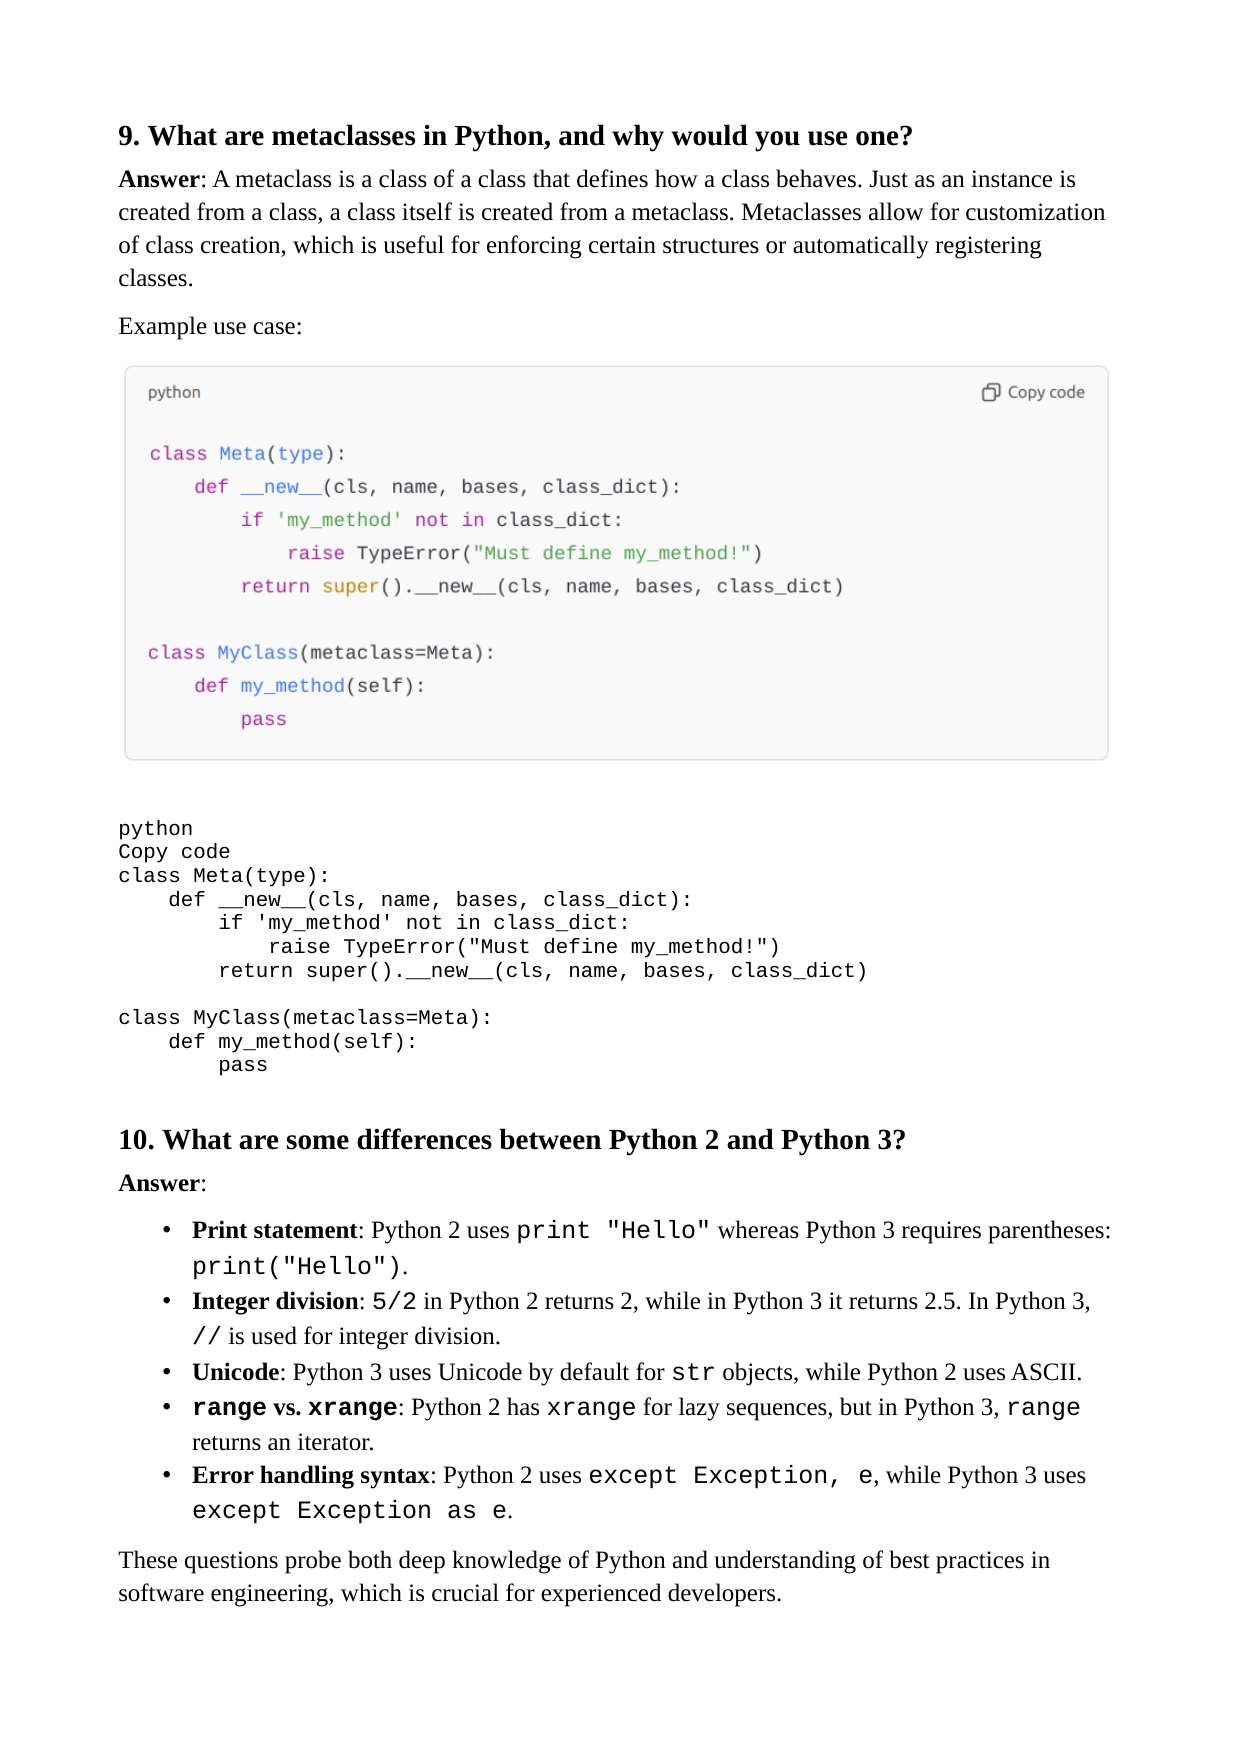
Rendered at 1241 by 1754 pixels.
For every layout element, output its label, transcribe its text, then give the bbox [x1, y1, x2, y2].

text def my_method(self): [118, 1031, 1122, 1054]
subtitle 9. What are metaclasses in Python, and why would you use one? [118, 118, 1122, 152]
list range vs. xrange: Python 2 has xrange for lazy sequences, but in Python 3, range returns an iterator. [162, 1392, 1122, 1456]
text class Meta(type): [118, 865, 1122, 889]
text class MyClass(metaclass=Meta): [118, 1007, 1122, 1031]
list Error handling syntax: Python 2 uses except Exception, e, while Python 3 uses except Exception as e. [162, 1460, 1122, 1526]
text raise TypeError("Must define my_method!") [118, 936, 1122, 960]
text These questions probe both deep knowledge of Python and understanding of best practices in software engineering, which is crucial for experienced developers. [118, 1545, 1122, 1607]
text return super().__new__(cls, name, bases, class_dict) [118, 960, 1122, 983]
text if 'my_method' not in class_dict: [118, 912, 1122, 936]
text def __new__(cls, name, bases, class_dict): [118, 889, 1122, 912]
text Answer: [118, 1168, 1122, 1197]
subtitle 10. What are some differences between Python 2 and Python 3? [118, 1122, 1122, 1156]
text pass [118, 1054, 1122, 1078]
picture [118, 358, 1123, 766]
list Integer division: 5/2 in Python 2 returns 2, while in Python 3 it returns 2.5. In Python 3, // is used for integer division. [162, 1286, 1122, 1352]
text Example use case: [118, 311, 1122, 339]
text Copy code [118, 841, 1122, 865]
text python [118, 818, 1122, 841]
text Answer: A metaclass is a class of a class that defines how a class behaves. Just as an instance is created from a class, a class itself is created from a metaclass. Metaclasses allow for customization of class creation, which is useful for enforcing certain structures or automatically registering classes. [118, 164, 1122, 292]
list Print statement: Python 2 uses print "Hello" whereas Python 3 requires parentheses: print("Hello"). [162, 1216, 1122, 1282]
list Unicode: Python 3 uses Unicode by default for str objects, while Python 2 uses ASCII. [162, 1357, 1122, 1387]
